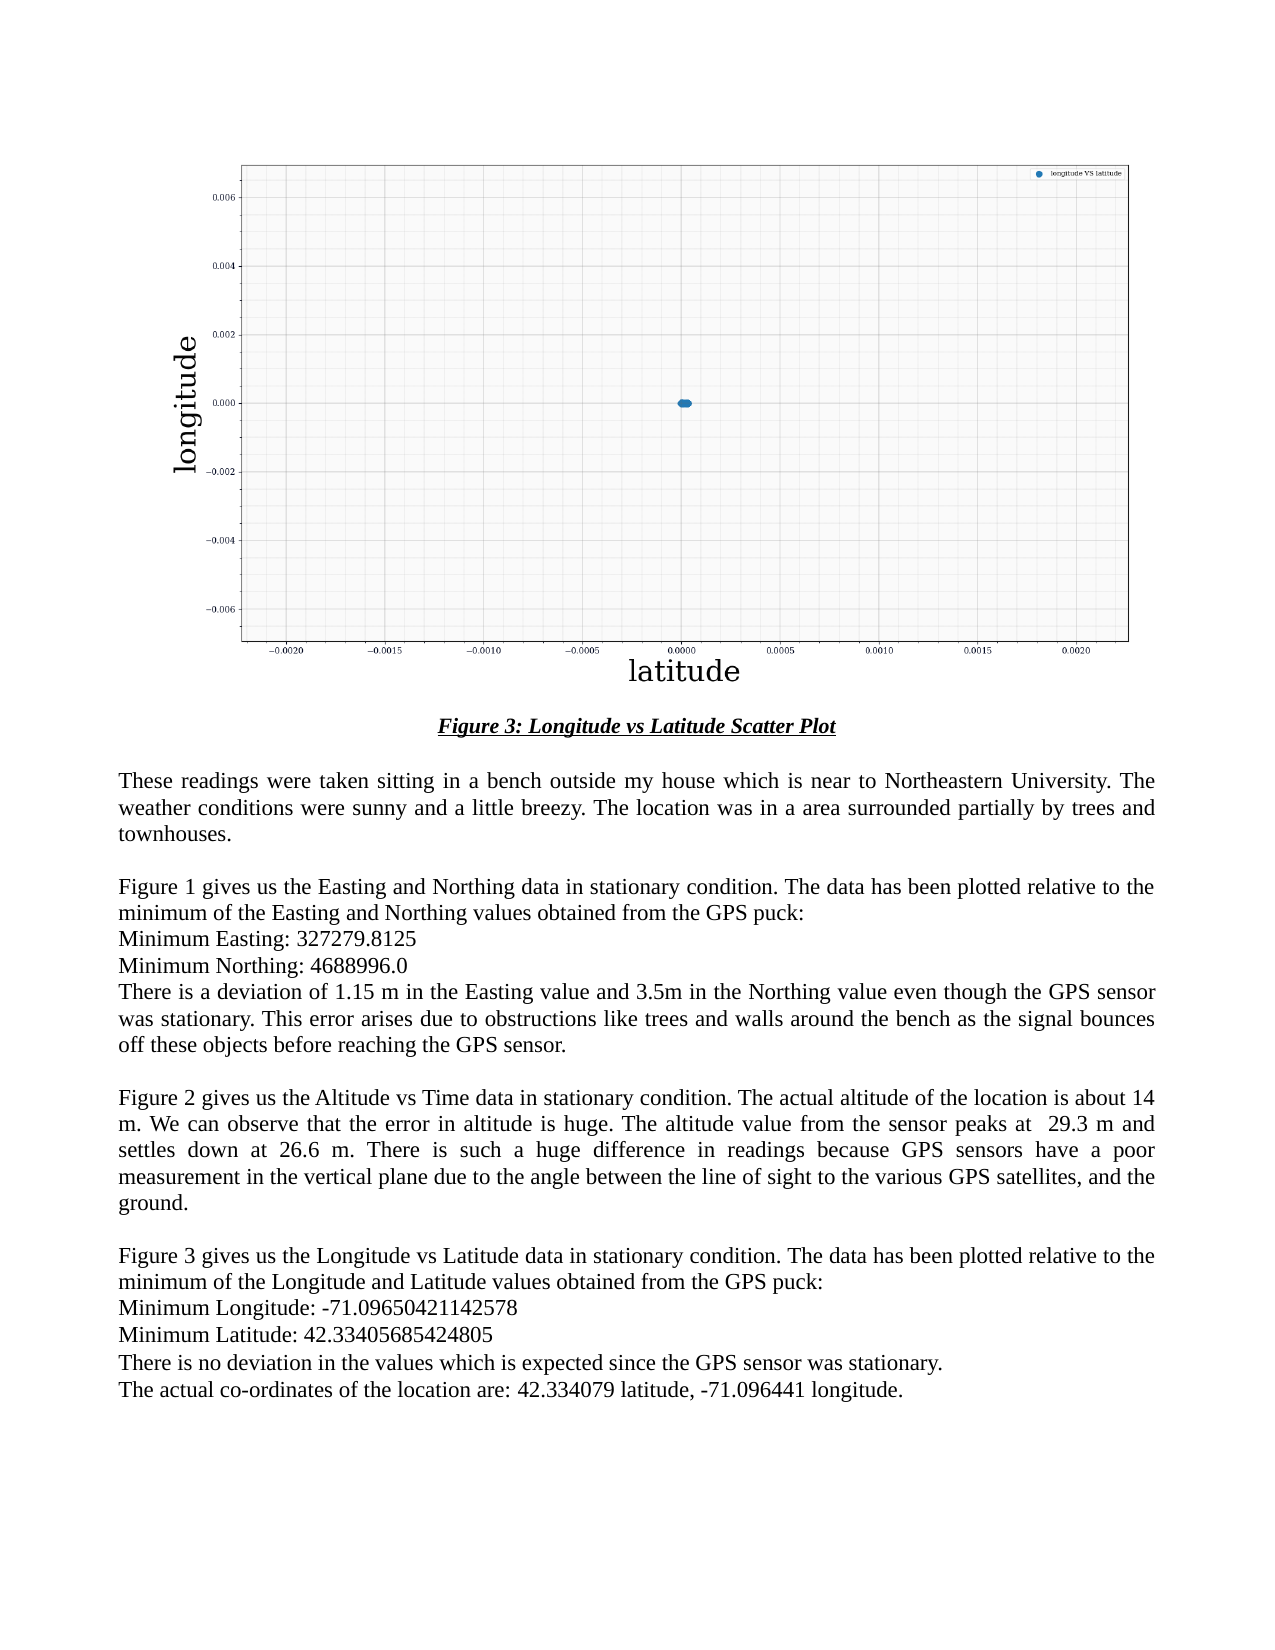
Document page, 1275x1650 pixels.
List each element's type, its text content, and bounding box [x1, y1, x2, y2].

text There is a deviation of 1.15 m in the Easting value and 3.5m in the Northing value even though the GPS sensor was stationary. This error arises due to obstructions like trees and walls around the bench as the signal bounces off these objects before reaching the GPS sensor. [118, 978, 1157, 1057]
text Figure 3 gives us the Longitude vs Latitude data in stationary condition. The data has been plotted relative to the minimum of the Longitude and Latitude values obtained from the GPS puck: [118, 1242, 1157, 1294]
text Minimum Longitude: -71.09650421142578 [118, 1294, 1157, 1321]
text These readings were taken sitting in a bench outside my house which is near to Northeastern University. The weather conditions were sunny and a little breezy. The location was in a area surrounded partially by trees and townhouses. [118, 767, 1157, 846]
text Figure 1 gives us the Easting and Northing data in stationary condition. The data has been plotted relative to the minimum of the Easting and Northing values obtained from the GPS puck: [118, 873, 1157, 926]
text Minimum Easting: 327279.8125 [118, 926, 1157, 952]
text Minimum Latitude: 42.33405685424805 [118, 1321, 1157, 1347]
text The actual co-ordinates of the location are: 42.334079 latitude, -71.096441 longitude. [118, 1376, 1157, 1402]
text Figure 2 gives us the Altitude vs Time data in stationary condition. The actual altitude of the location is about 14 m. We can observe that the error in altitude is huge. The altitude value from the sensor peaks at 29.3 m and settles down at 26.6 m. There is such a huge difference in readings because GPS sensors have a poor measurement in the vertical plane due to the angle between the line of sight to the various GPS satellites, and the ground. [118, 1084, 1157, 1215]
picture [118, 146, 1157, 685]
text Figure 3: Longitude vs Latitude Scatter Plot [118, 713, 1157, 739]
text There is no deviation in the values which is expected since the GPS sensor was stationary. [118, 1347, 1157, 1376]
text Minimum Northing: 4688996.0 [118, 952, 1157, 978]
